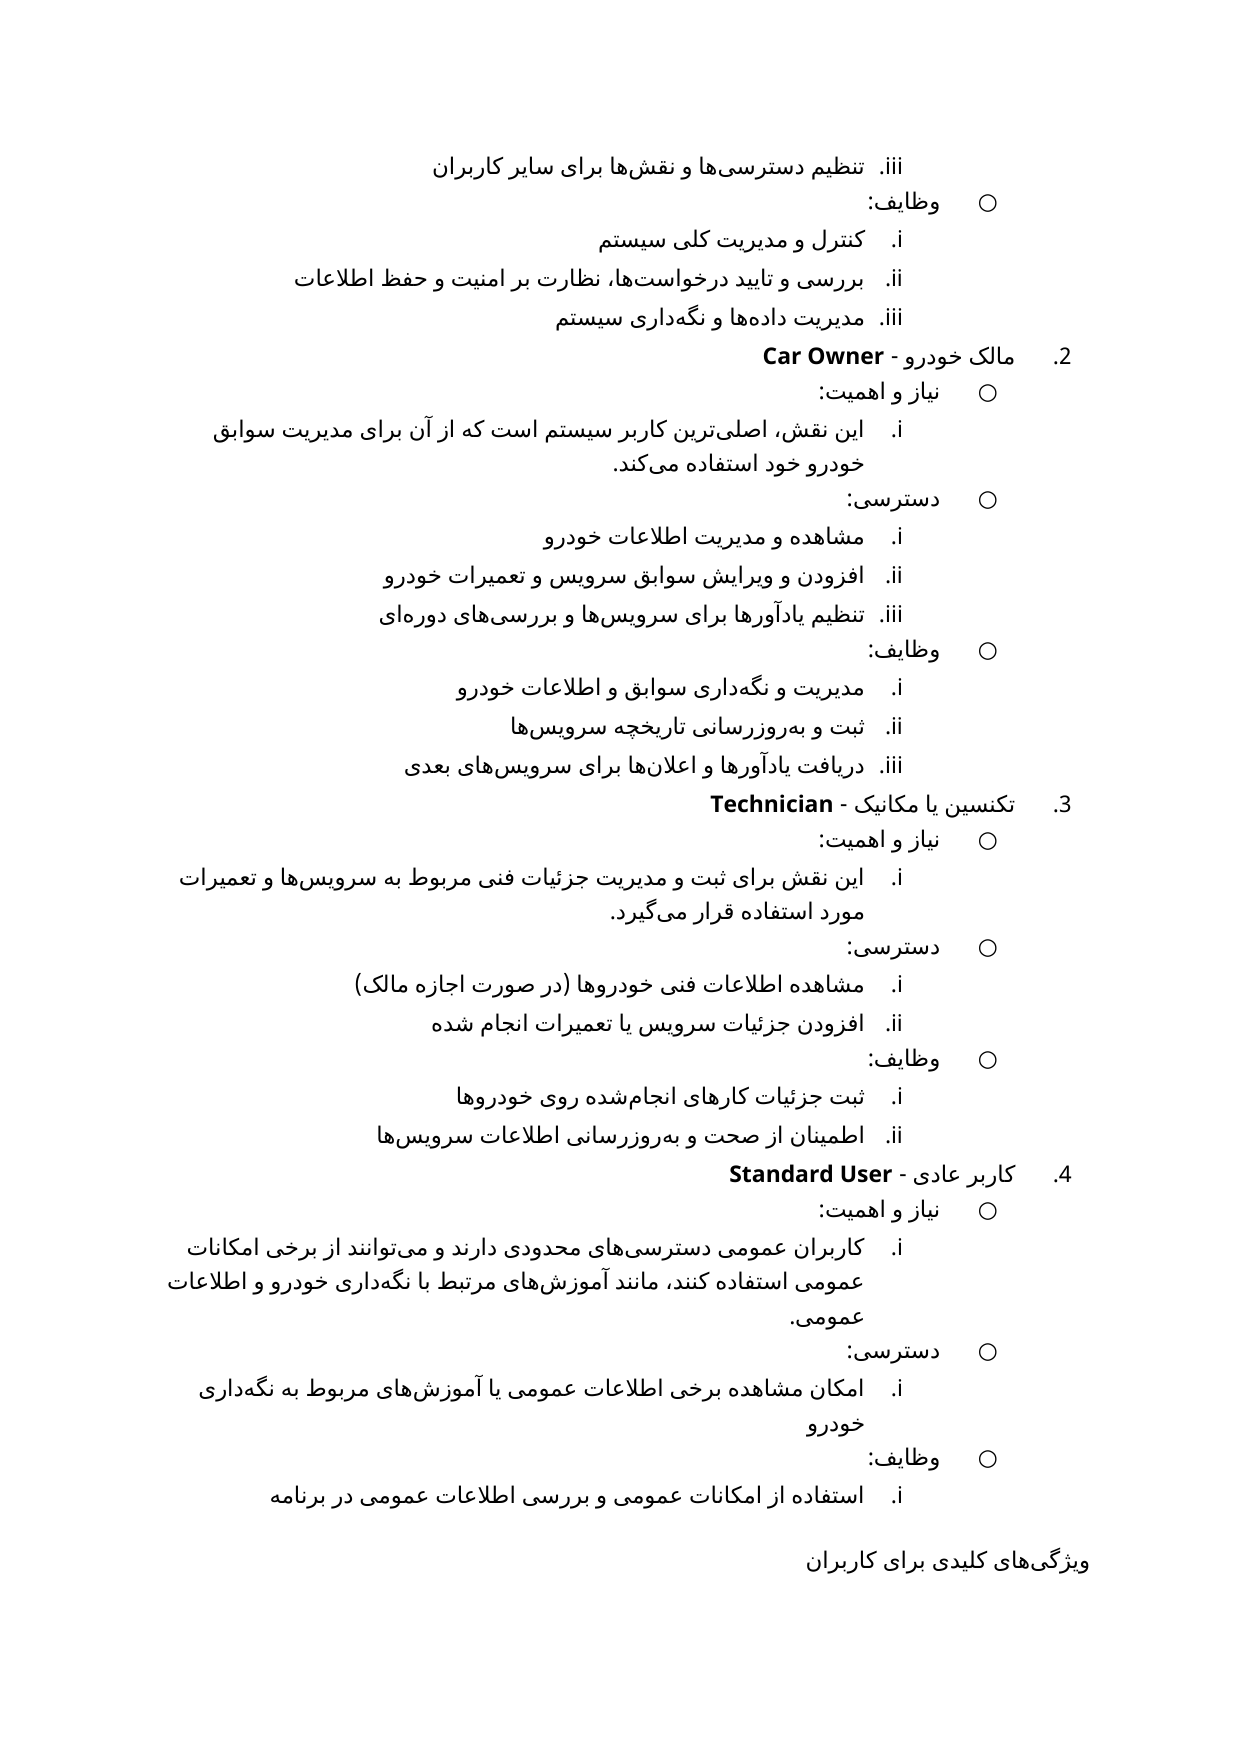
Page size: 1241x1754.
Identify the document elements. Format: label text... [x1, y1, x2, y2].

list کاربران عمومی دسترسی‌های محدودی دارند و می‌توانند از برخی امکانات عمومی استفاده کنند، مانند آموزش‌های مرتبط با نگه‌داری خودرو و اطلاعات عمومی. [150, 1231, 903, 1333]
list امکان مشاهده برخی اطلاعات عمومی یا آموزش‌های مربوط به نگه‌داری خودرو [150, 1372, 903, 1441]
list وظایف: [150, 1445, 978, 1475]
list نیاز و اهمیت: [150, 379, 978, 408]
list اطمینان از صحت و به‌روزرسانی اطلاعات سرویس‌ها [150, 1119, 903, 1153]
list مالک خودرو - Car Owner [150, 340, 1053, 374]
list وظایف: [150, 1046, 978, 1076]
list نیاز و اهمیت: [150, 826, 978, 856]
list تکنسین یا مکانیک - Technician [150, 788, 1053, 821]
list تنظیم دسترسی‌ها و نقش‌ها برای سایر کاربران [150, 150, 903, 184]
list این نقش برای ثبت و مدیریت جزئیات فنی مربوط به سرویس‌ها و تعمیرات مورد استفاده قرار می‌گیرد. [150, 861, 903, 929]
list دسترسی: [150, 1338, 978, 1368]
list مدیریت داده‌ها و نگه‌داری سیستم [150, 301, 903, 335]
list تنظیم یادآورها برای سرویس‌ها و بررسی‌های دوره‌ای [150, 598, 903, 632]
text ویژگی‌های کلیدی برای کاربران [150, 1547, 1090, 1577]
list بررسی و تایید درخواست‌ها، نظارت بر امنیت و حفظ اطلاعات [150, 262, 903, 296]
list ثبت و به‌روزرسانی تاریخچه سرویس‌ها [150, 710, 903, 744]
list مشاهده و مدیریت اطلاعات خودرو [150, 520, 903, 554]
list کاربر عادی - Standard User [150, 1158, 1053, 1192]
list افزودن جزئیات سرویس یا تعمیرات انجام شده [150, 1007, 903, 1041]
list کنترل و مدیریت کلی سیستم [150, 223, 903, 257]
list مشاهده اطلاعات فنی خودروها (در صورت اجازه مالک) [150, 968, 903, 1002]
list دسترسی: [150, 933, 978, 963]
list دریافت یادآورها و اعلان‌ها برای سرویس‌های بعدی [150, 749, 903, 783]
list وظایف: [150, 637, 978, 667]
list نیاز و اهمیت: [150, 1197, 978, 1226]
list وظایف: [150, 189, 978, 219]
list ثبت جزئیات کارهای انجام‌شده روی خودروها [150, 1080, 903, 1114]
list مدیریت و نگه‌داری سوابق و اطلاعات خودرو [150, 671, 903, 705]
list افزودن و ویرایش سوابق سرویس و تعمیرات خودرو [150, 559, 903, 593]
list دسترسی: [150, 486, 978, 516]
list این نقش، اصلی‌ترین کاربر سیستم است که از آن برای مدیریت سوابق خودرو خود استفاده می‌کند. [150, 413, 903, 481]
list استفاده از امکانات عمومی و بررسی اطلاعات عمومی در برنامه [150, 1479, 903, 1513]
